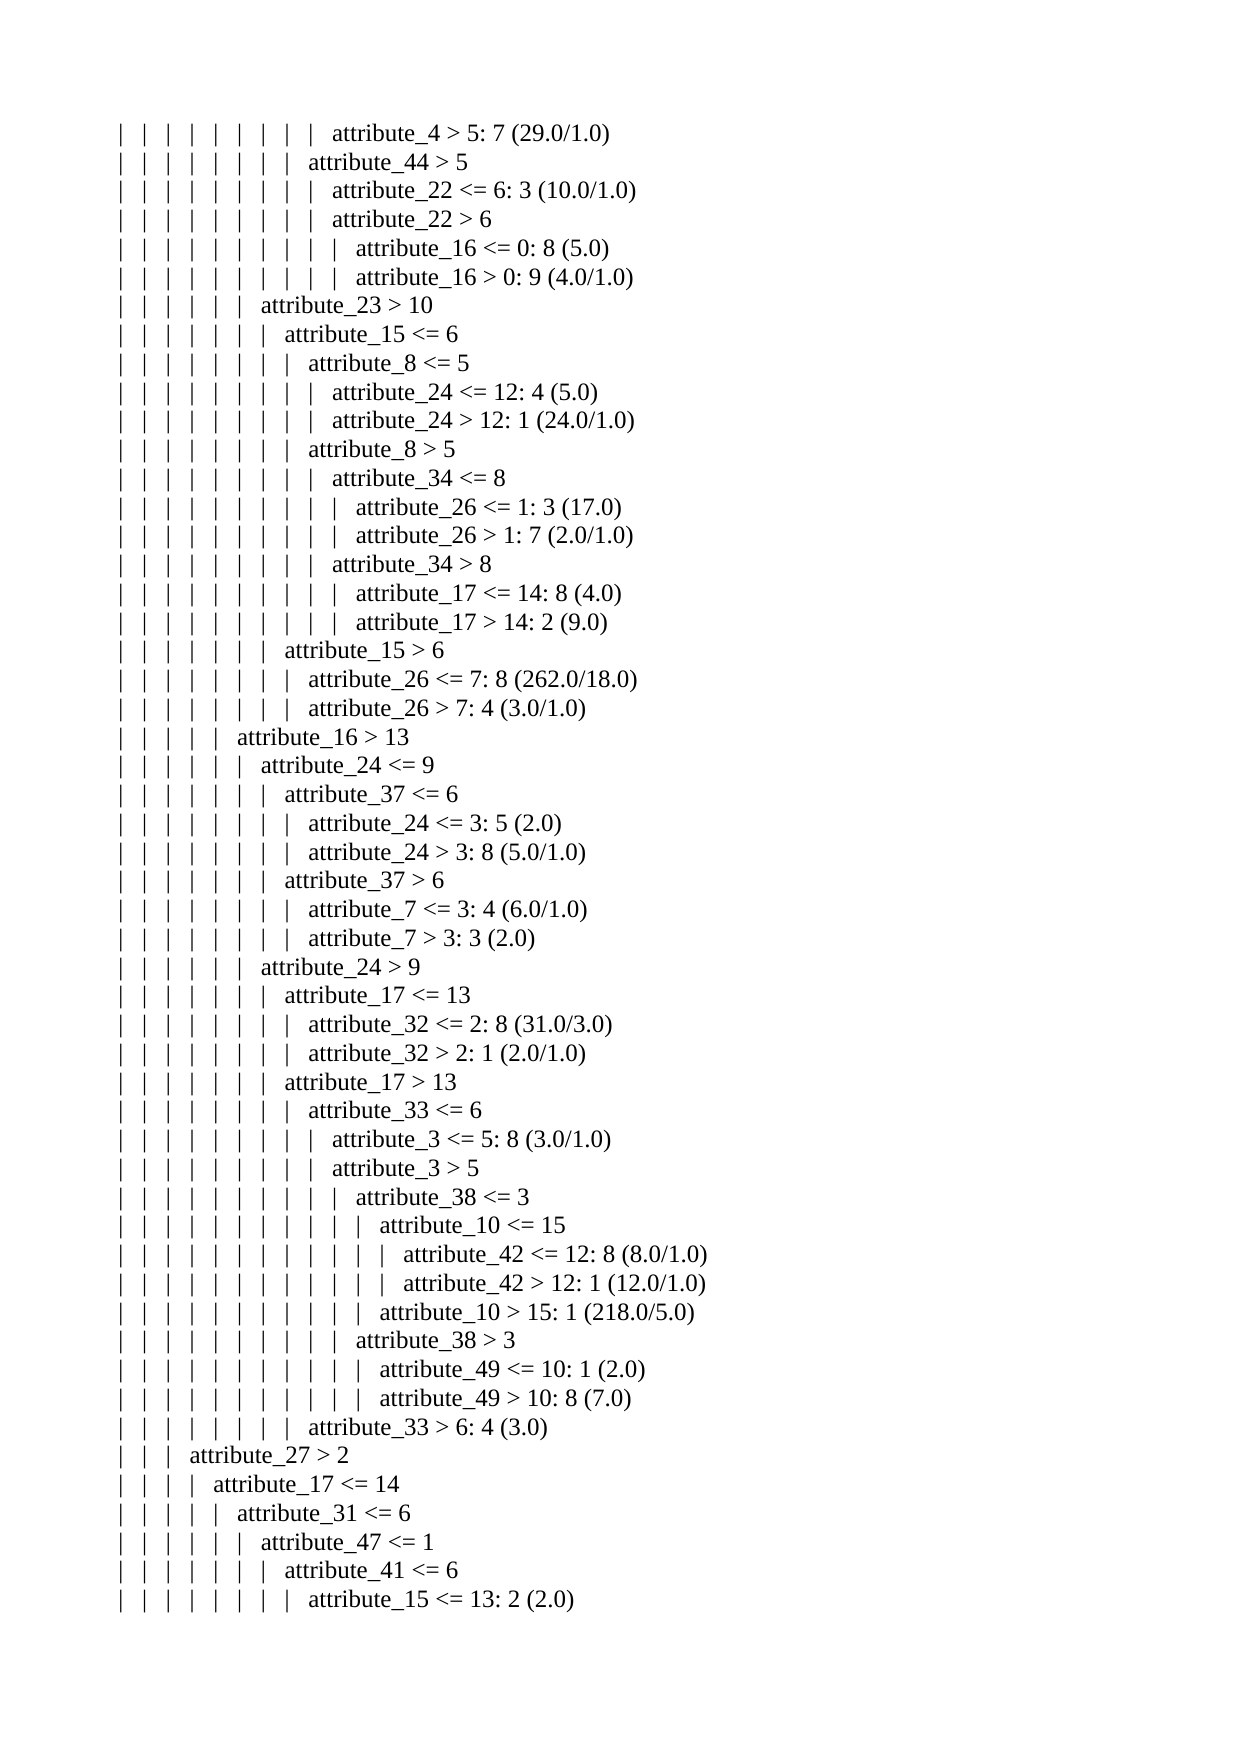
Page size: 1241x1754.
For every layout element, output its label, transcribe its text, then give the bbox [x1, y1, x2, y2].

text | | | | | | | attribute_17 > 13 [118, 1067, 1122, 1096]
text | | | | | | | | | attribute_3 <= 5: 8 (3.0/1.0) [118, 1124, 1122, 1153]
text | | | | | | | | attribute_24 <= 3: 5 (2.0) [118, 808, 1122, 837]
text | | | | | | | | | | attribute_16 > 0: 9 (4.0/1.0) [118, 262, 1122, 291]
text | | | | | | | | attribute_15 <= 13: 2 (2.0) [118, 1584, 1122, 1613]
text | | | | | | | | | attribute_34 <= 8 [118, 463, 1122, 492]
text | | | | | | | | | | | | attribute_42 > 12: 1 (12.0/1.0) [118, 1268, 1122, 1297]
text | | | | | | | attribute_15 <= 6 [118, 319, 1122, 348]
text | | | | | | | | attribute_8 > 5 [118, 434, 1122, 463]
text | | | | | | | | | attribute_24 > 12: 1 (24.0/1.0) [118, 406, 1122, 434]
text | | | | | | | | | | attribute_17 > 14: 2 (9.0) [118, 607, 1122, 636]
text | | | | | | | | | attribute_22 <= 6: 3 (10.0/1.0) [118, 176, 1122, 204]
text | | | | | | | | attribute_33 <= 6 [118, 1096, 1122, 1124]
text | | | | | | | | | | | | attribute_42 <= 12: 8 (8.0/1.0) [118, 1239, 1122, 1268]
text | | | | | | attribute_23 > 10 [118, 291, 1122, 319]
text | | | | | | | | | attribute_22 > 6 [118, 204, 1122, 233]
text | | | | | attribute_16 > 13 [118, 722, 1122, 751]
text | | | | | | | | | | attribute_26 > 1: 7 (2.0/1.0) [118, 521, 1122, 549]
text | | | | attribute_17 <= 14 [118, 1469, 1122, 1498]
text | | | | | | | | | | | attribute_49 > 10: 8 (7.0) [118, 1383, 1122, 1412]
text | | | | | | | | attribute_32 <= 2: 8 (31.0/3.0) [118, 1009, 1122, 1038]
text | | | | | | attribute_47 <= 1 [118, 1527, 1122, 1556]
text | | | | | attribute_31 <= 6 [118, 1498, 1122, 1527]
text | | | | | | | | attribute_32 > 2: 1 (2.0/1.0) [118, 1038, 1122, 1067]
text | | | | | | | | | | attribute_38 > 3 [118, 1326, 1122, 1354]
text | | | | | | | | attribute_44 > 5 [118, 147, 1122, 176]
text | | | | | | | | | | attribute_26 <= 1: 3 (17.0) [118, 492, 1122, 521]
text | | | attribute_27 > 2 [118, 1441, 1122, 1469]
text | | | | | | | attribute_41 <= 6 [118, 1556, 1122, 1584]
text | | | | | | | | | | | attribute_49 <= 10: 1 (2.0) [118, 1354, 1122, 1383]
text | | | | | | | attribute_37 > 6 [118, 866, 1122, 894]
text | | | | | | | | attribute_24 > 3: 8 (5.0/1.0) [118, 837, 1122, 866]
text | | | | | | | attribute_15 > 6 [118, 636, 1122, 664]
text | | | | | | | | | | attribute_38 <= 3 [118, 1182, 1122, 1211]
text | | | | | | | | | | | attribute_10 <= 15 [118, 1211, 1122, 1239]
text | | | | | | attribute_24 <= 9 [118, 751, 1122, 779]
text | | | | | | | | attribute_33 > 6: 4 (3.0) [118, 1412, 1122, 1441]
text | | | | | | | | attribute_7 > 3: 3 (2.0) [118, 923, 1122, 952]
text | | | | | | | | | | attribute_16 <= 0: 8 (5.0) [118, 233, 1122, 262]
text | | | | | | | | attribute_8 <= 5 [118, 348, 1122, 377]
text | | | | | | | | | attribute_34 > 8 [118, 549, 1122, 578]
text | | | | | | | attribute_37 <= 6 [118, 779, 1122, 808]
text | | | | | | attribute_24 > 9 [118, 952, 1122, 981]
text | | | | | | | | | attribute_24 <= 12: 4 (5.0) [118, 377, 1122, 406]
text | | | | | | | | | | | attribute_10 > 15: 1 (218.0/5.0) [118, 1297, 1122, 1326]
text | | | | | | | | | attribute_3 > 5 [118, 1153, 1122, 1182]
text | | | | | | | | | | attribute_17 <= 14: 8 (4.0) [118, 578, 1122, 607]
text | | | | | | | | | attribute_4 > 5: 7 (29.0/1.0) [118, 118, 1122, 147]
text | | | | | | | | attribute_7 <= 3: 4 (6.0/1.0) [118, 894, 1122, 923]
text | | | | | | | | attribute_26 > 7: 4 (3.0/1.0) [118, 693, 1122, 722]
text | | | | | | | attribute_17 <= 13 [118, 981, 1122, 1009]
text | | | | | | | | attribute_26 <= 7: 8 (262.0/18.0) [118, 664, 1122, 693]
